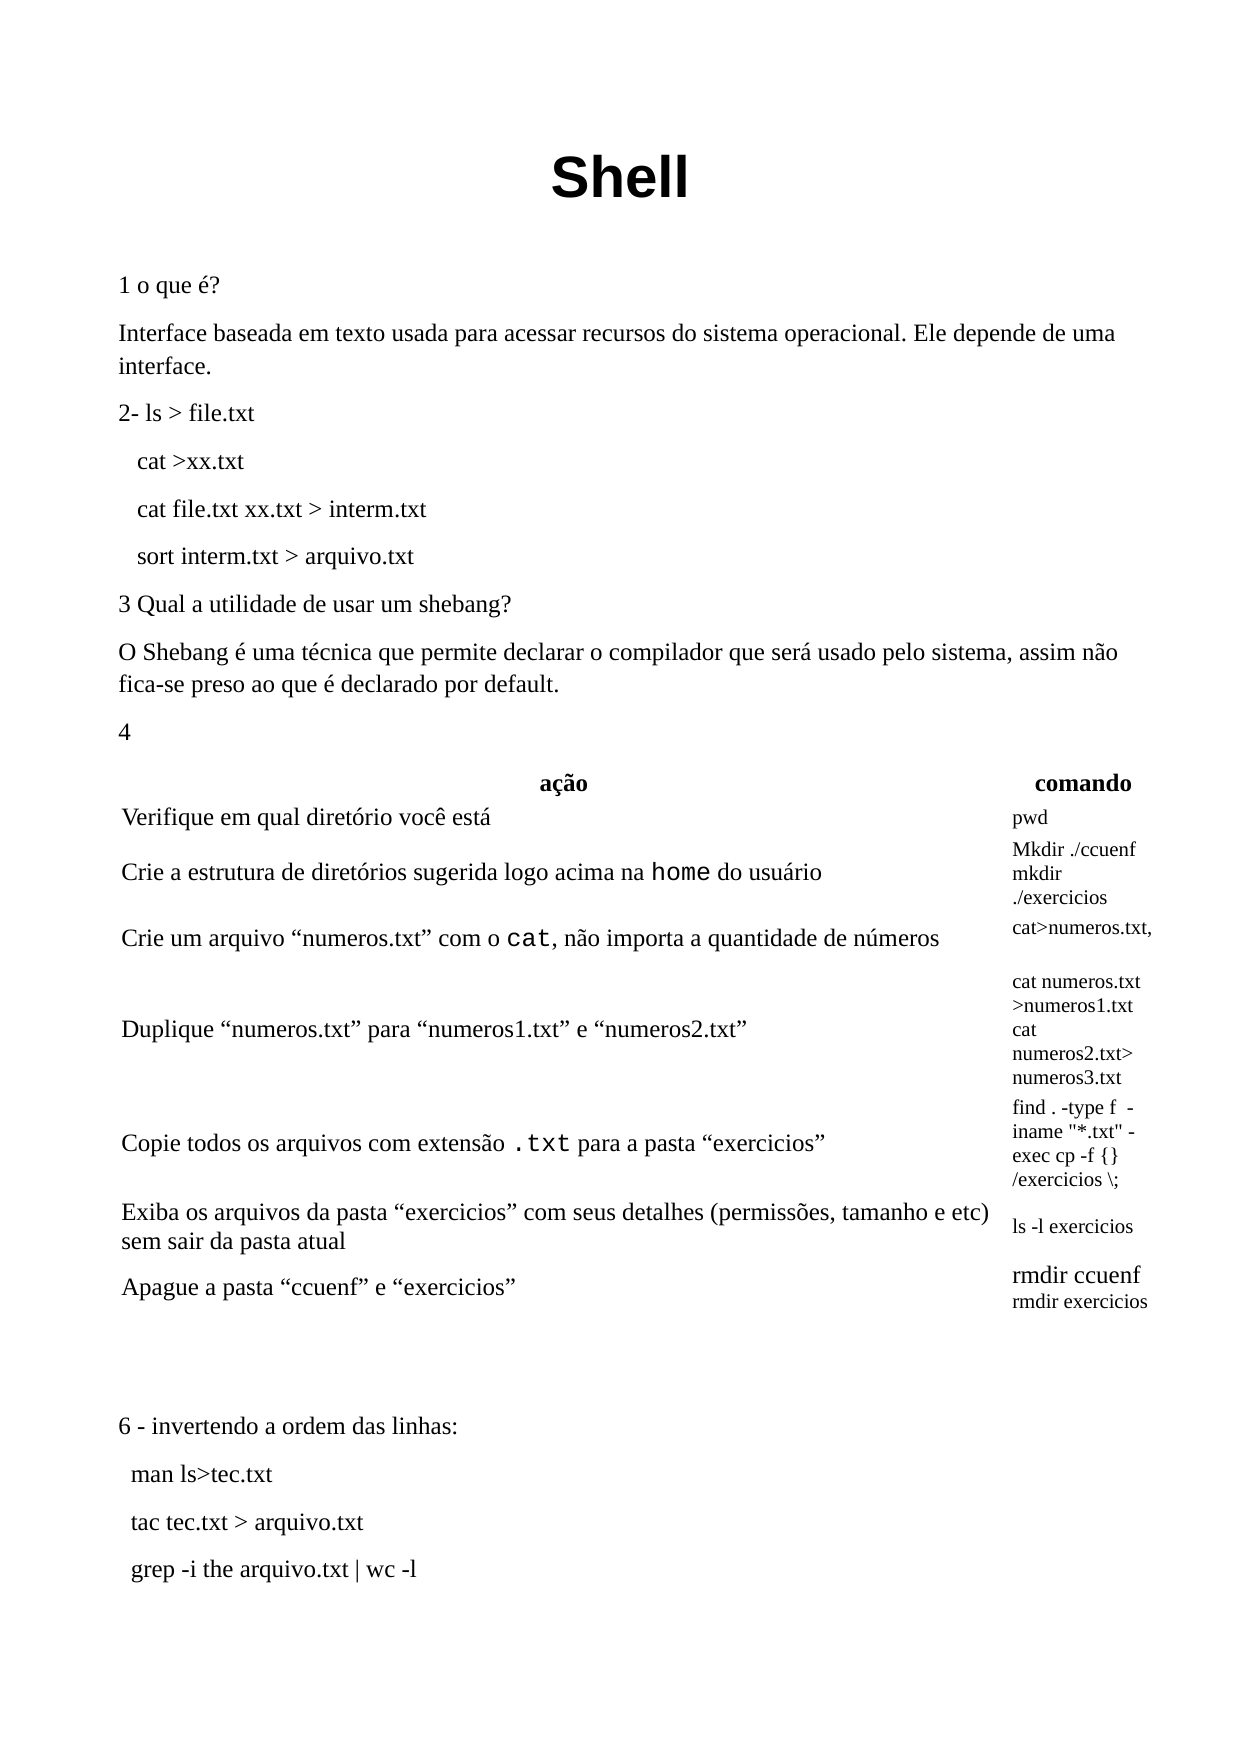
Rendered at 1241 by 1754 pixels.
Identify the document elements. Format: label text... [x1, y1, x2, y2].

table_cell Apague a pasta “ccuenf” e “exercicios” [118, 1258, 1009, 1316]
table_cell rmdir ccuenf rmdir exercicios [1009, 1258, 1157, 1316]
table_cell Copie todos os arquivos com extensão .txt para a pasta “exercicios” [118, 1092, 1009, 1194]
text Interface baseada em texto usada para acessar recursos do sistema operacional. Ele depende de uma interface. [118, 318, 1122, 380]
text man ls>tec.txt [118, 1459, 1122, 1488]
table_header comando [1009, 765, 1157, 799]
table_cell Duplique “numeros.txt” para “numeros1.txt” e “numeros2.txt” [118, 966, 1009, 1092]
table_cell Crie um arquivo “numeros.txt” com o cat, não importa a quantidade de números [118, 912, 1009, 966]
text 6 - invertendo a ordem das linhas: [118, 1411, 1122, 1440]
table_cell Verifique em qual diretório você está [118, 799, 1009, 834]
table_cell ls -l exercicios [1009, 1194, 1157, 1257]
table_cell Crie a estrutura de diretórios sugerida logo acima na home do usuário [118, 834, 1009, 912]
text tac tec.txt > arquivo.txt [118, 1507, 1122, 1535]
table_header ação [118, 765, 1009, 799]
text 2- ls > file.txt [118, 398, 1122, 427]
table_cell Mkdir ./ccuenf mkdir ./exercicios [1009, 834, 1157, 912]
text O Shebang é uma técnica que permite declarar o compilador que será usado pelo sistema, assim não fica-se preso ao que é declarado por default. [118, 637, 1122, 698]
table_cell pwd [1009, 799, 1157, 834]
table_cell cat>numeros.txt, [1009, 912, 1157, 966]
table_cell Exiba os arquivos da pasta “exercicios” com seus detalhes (permissões, tamanho e etc) sem sair da pasta atual [118, 1194, 1009, 1257]
title Shell [118, 143, 1122, 210]
table_cell cat numeros.txt >numeros1.txt cat numeros2.txt> numeros3.txt [1009, 966, 1157, 1092]
text sort interm.txt > arquivo.txt [118, 541, 1122, 570]
text 3 Qual a utilidade de usar um shebang? [118, 589, 1122, 618]
table_cell find . -type f -iname "*.txt" -exec cp -f {} /exercicios \; [1009, 1092, 1157, 1194]
text 1 o que é? [118, 270, 1122, 299]
text cat file.txt xx.txt > interm.txt [118, 494, 1122, 522]
text cat >xx.txt [118, 446, 1122, 475]
text grep -i the arquivo.txt | wc -l [118, 1554, 1122, 1583]
text 4 [118, 717, 1122, 746]
